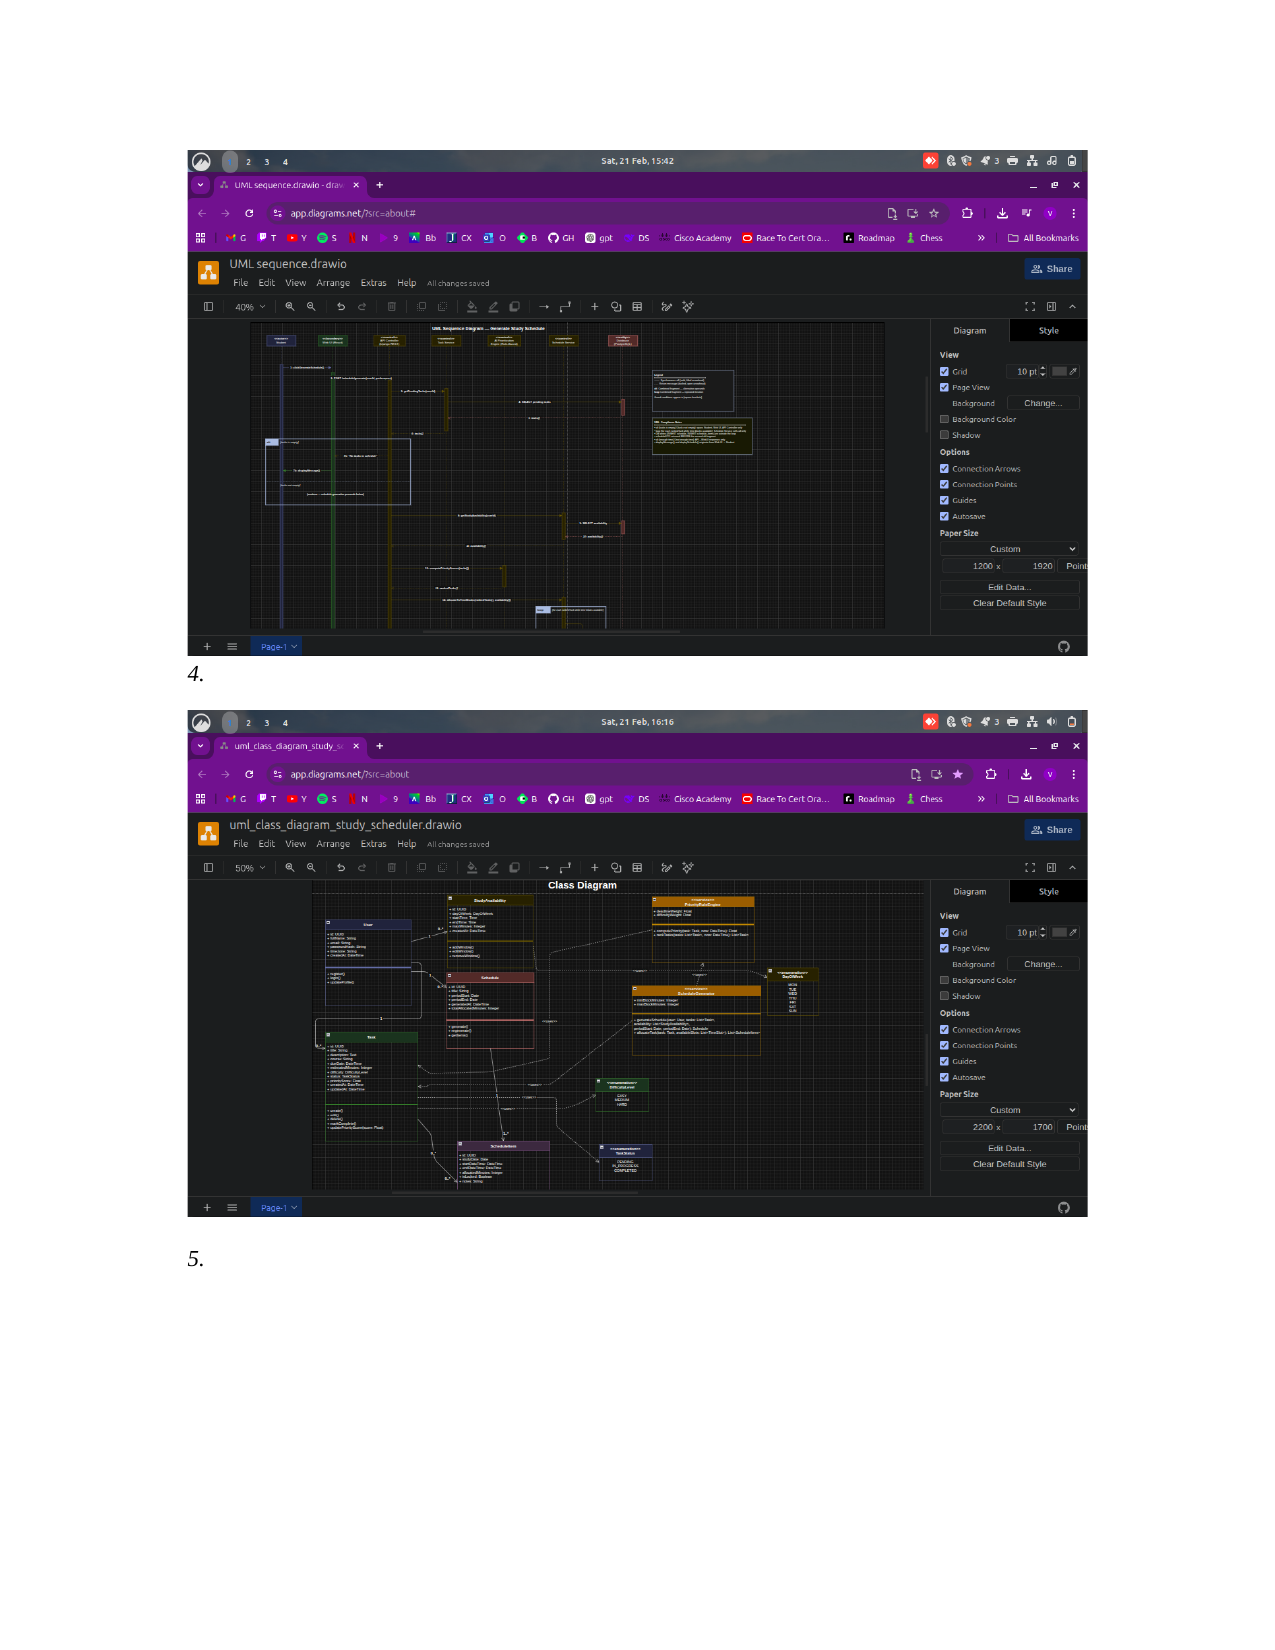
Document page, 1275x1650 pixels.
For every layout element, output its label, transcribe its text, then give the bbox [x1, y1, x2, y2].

picture [187, 150, 1088, 656]
text 4. [187, 656, 1087, 686]
picture [187, 710, 1088, 1217]
text 5. [187, 1217, 1087, 1272]
